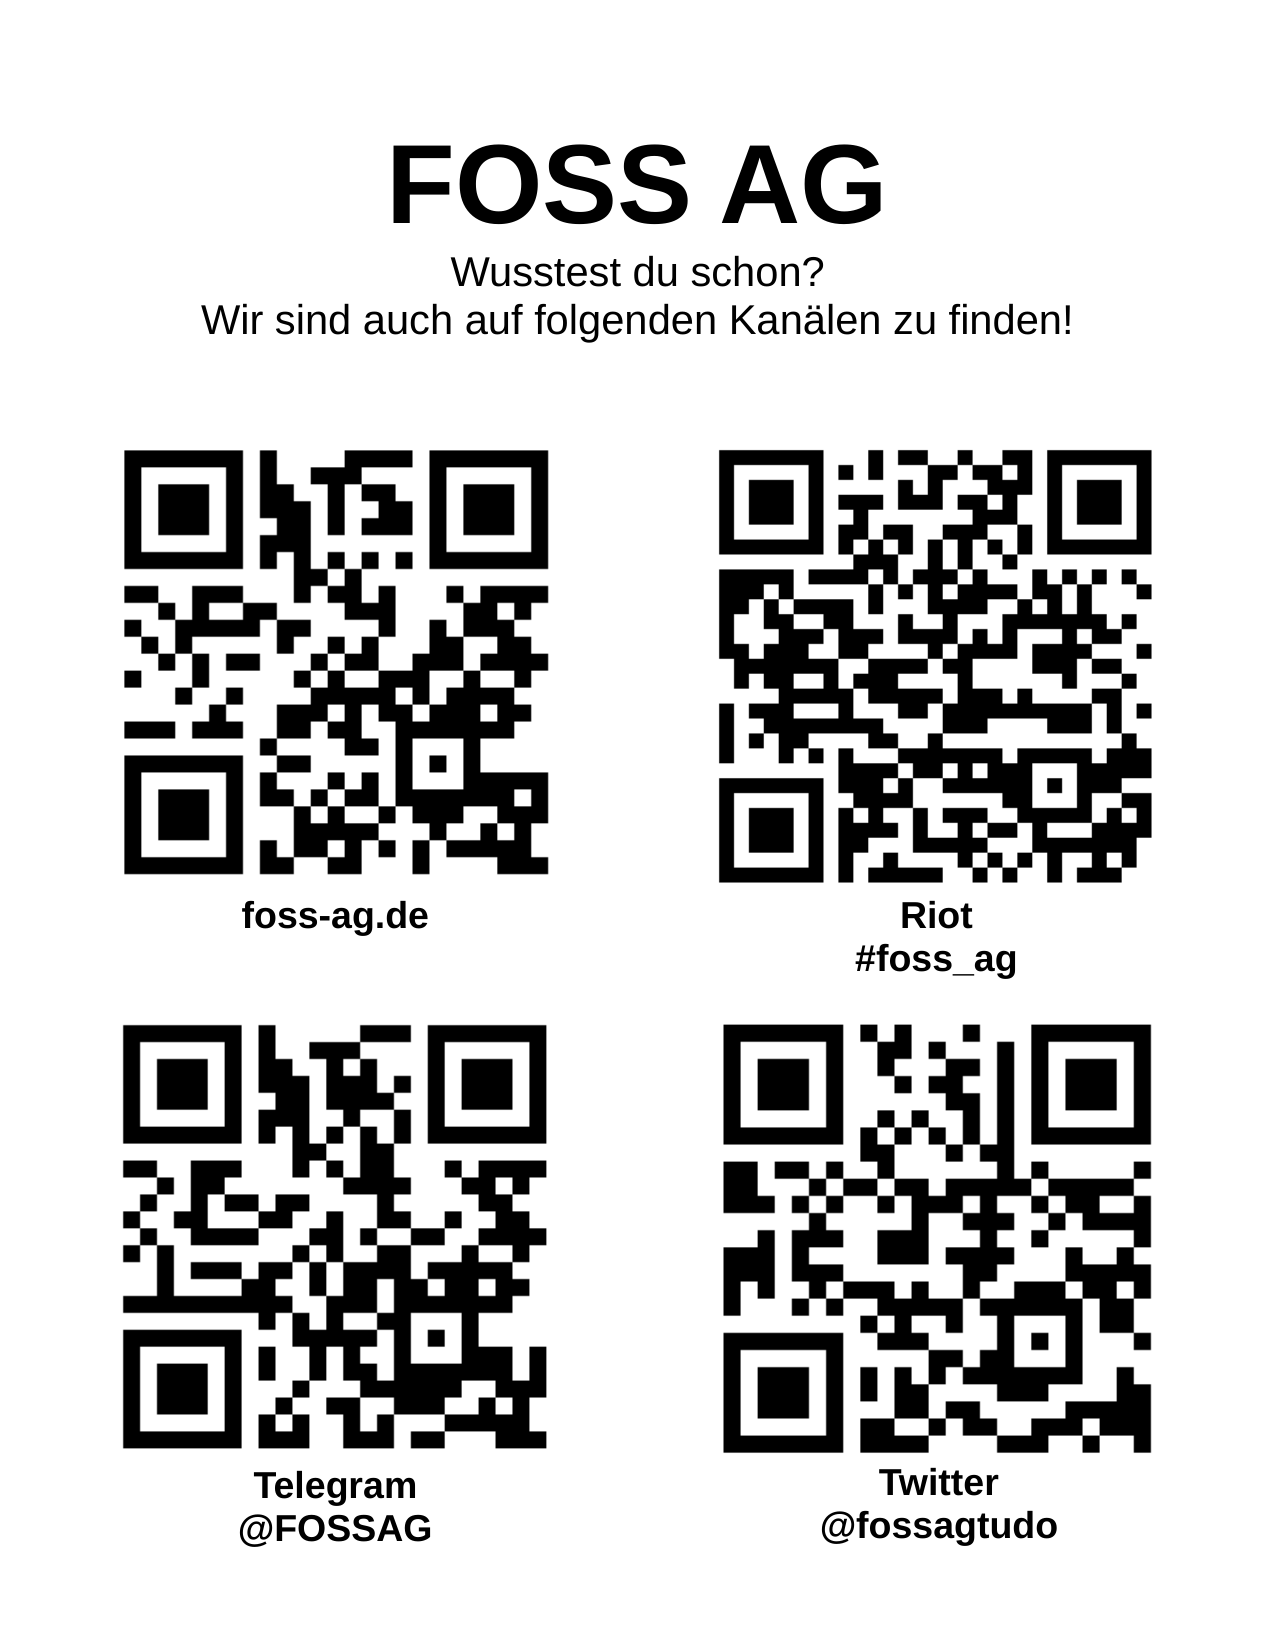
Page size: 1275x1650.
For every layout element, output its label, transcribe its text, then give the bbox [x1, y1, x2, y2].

text Telegram @FOSSAG [118, 1455, 552, 1550]
text Wir sind auch auf folgenden Kanälen zu finden! [118, 295, 1157, 343]
text FOSS AG [118, 118, 1157, 247]
text Wusstest du schon? [118, 247, 1157, 295]
text [118, 1008, 552, 1020]
picture [720, 1020, 1157, 1455]
text [721, 1008, 1157, 1020]
picture [118, 1020, 553, 1455]
text foss-ag.de [118, 885, 552, 937]
picture [118, 445, 553, 885]
text Twitter @fossagtudo [721, 1455, 1157, 1546]
text Riot #foss_ag [716, 888, 1157, 979]
text [716, 436, 1157, 448]
text [118, 433, 552, 445]
picture [715, 448, 1157, 888]
